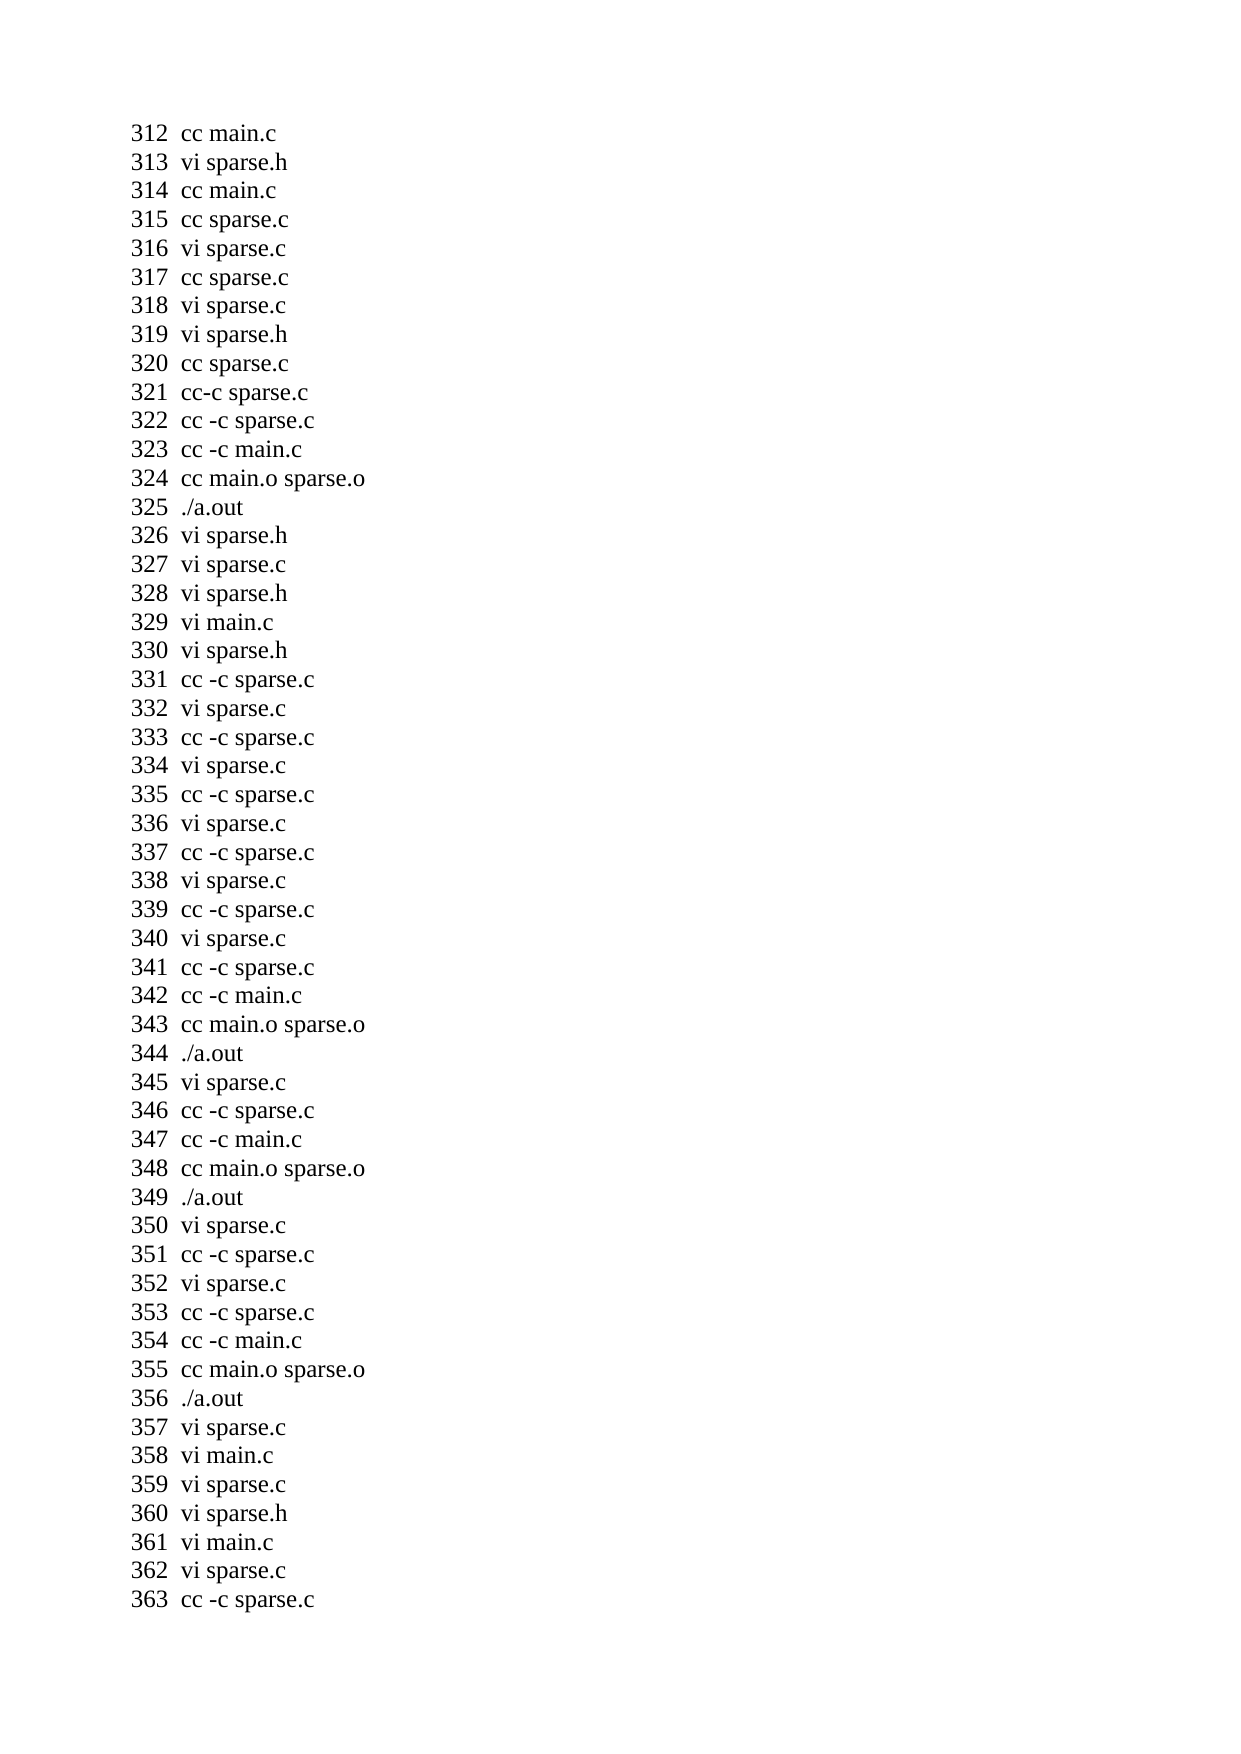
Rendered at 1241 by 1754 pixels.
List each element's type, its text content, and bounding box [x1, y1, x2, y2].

text 321 cc-c sparse.c [118, 377, 1122, 406]
text 343 cc main.o sparse.o [118, 1009, 1122, 1038]
text 340 vi sparse.c [118, 923, 1122, 952]
text 344 ./a.out [118, 1038, 1122, 1067]
text 326 vi sparse.h [118, 521, 1122, 549]
text 330 vi sparse.h [118, 636, 1122, 664]
text 337 cc -c sparse.c [118, 837, 1122, 866]
text 348 cc main.o sparse.o [118, 1153, 1122, 1182]
text 313 vi sparse.h [118, 147, 1122, 176]
text 334 vi sparse.c [118, 751, 1122, 779]
text 312 cc main.c [118, 118, 1122, 147]
text 360 vi sparse.h [118, 1498, 1122, 1527]
text 335 cc -c sparse.c [118, 779, 1122, 808]
text 323 cc -c main.c [118, 434, 1122, 463]
text 319 vi sparse.h [118, 319, 1122, 348]
text 342 cc -c main.c [118, 981, 1122, 1009]
text 333 cc -c sparse.c [118, 722, 1122, 751]
text 315 cc sparse.c [118, 204, 1122, 233]
text 362 vi sparse.c [118, 1556, 1122, 1584]
text 356 ./a.out [118, 1383, 1122, 1412]
text 322 cc -c sparse.c [118, 406, 1122, 434]
text 318 vi sparse.c [118, 291, 1122, 319]
text 328 vi sparse.h [118, 578, 1122, 607]
text 332 vi sparse.c [118, 693, 1122, 722]
text 314 cc main.c [118, 176, 1122, 204]
text 331 cc -c sparse.c [118, 664, 1122, 693]
text 354 cc -c main.c [118, 1326, 1122, 1354]
text 324 cc main.o sparse.o [118, 463, 1122, 492]
text 329 vi main.c [118, 607, 1122, 636]
text 316 vi sparse.c [118, 233, 1122, 262]
text 361 vi main.c [118, 1527, 1122, 1556]
text 338 vi sparse.c [118, 866, 1122, 894]
text 317 cc sparse.c [118, 262, 1122, 291]
text 353 cc -c sparse.c [118, 1297, 1122, 1326]
text 346 cc -c sparse.c [118, 1096, 1122, 1124]
text 345 vi sparse.c [118, 1067, 1122, 1096]
text 327 vi sparse.c [118, 549, 1122, 578]
text 336 vi sparse.c [118, 808, 1122, 837]
text 341 cc -c sparse.c [118, 952, 1122, 981]
text 347 cc -c main.c [118, 1124, 1122, 1153]
text 363 cc -c sparse.c [118, 1584, 1122, 1613]
text 352 vi sparse.c [118, 1268, 1122, 1297]
text 358 vi main.c [118, 1441, 1122, 1469]
text 325 ./a.out [118, 492, 1122, 521]
text 355 cc main.o sparse.o [118, 1354, 1122, 1383]
text 350 vi sparse.c [118, 1211, 1122, 1239]
text 320 cc sparse.c [118, 348, 1122, 377]
text 351 cc -c sparse.c [118, 1239, 1122, 1268]
text 339 cc -c sparse.c [118, 894, 1122, 923]
text 357 vi sparse.c [118, 1412, 1122, 1441]
text 359 vi sparse.c [118, 1469, 1122, 1498]
text 349 ./a.out [118, 1182, 1122, 1211]
